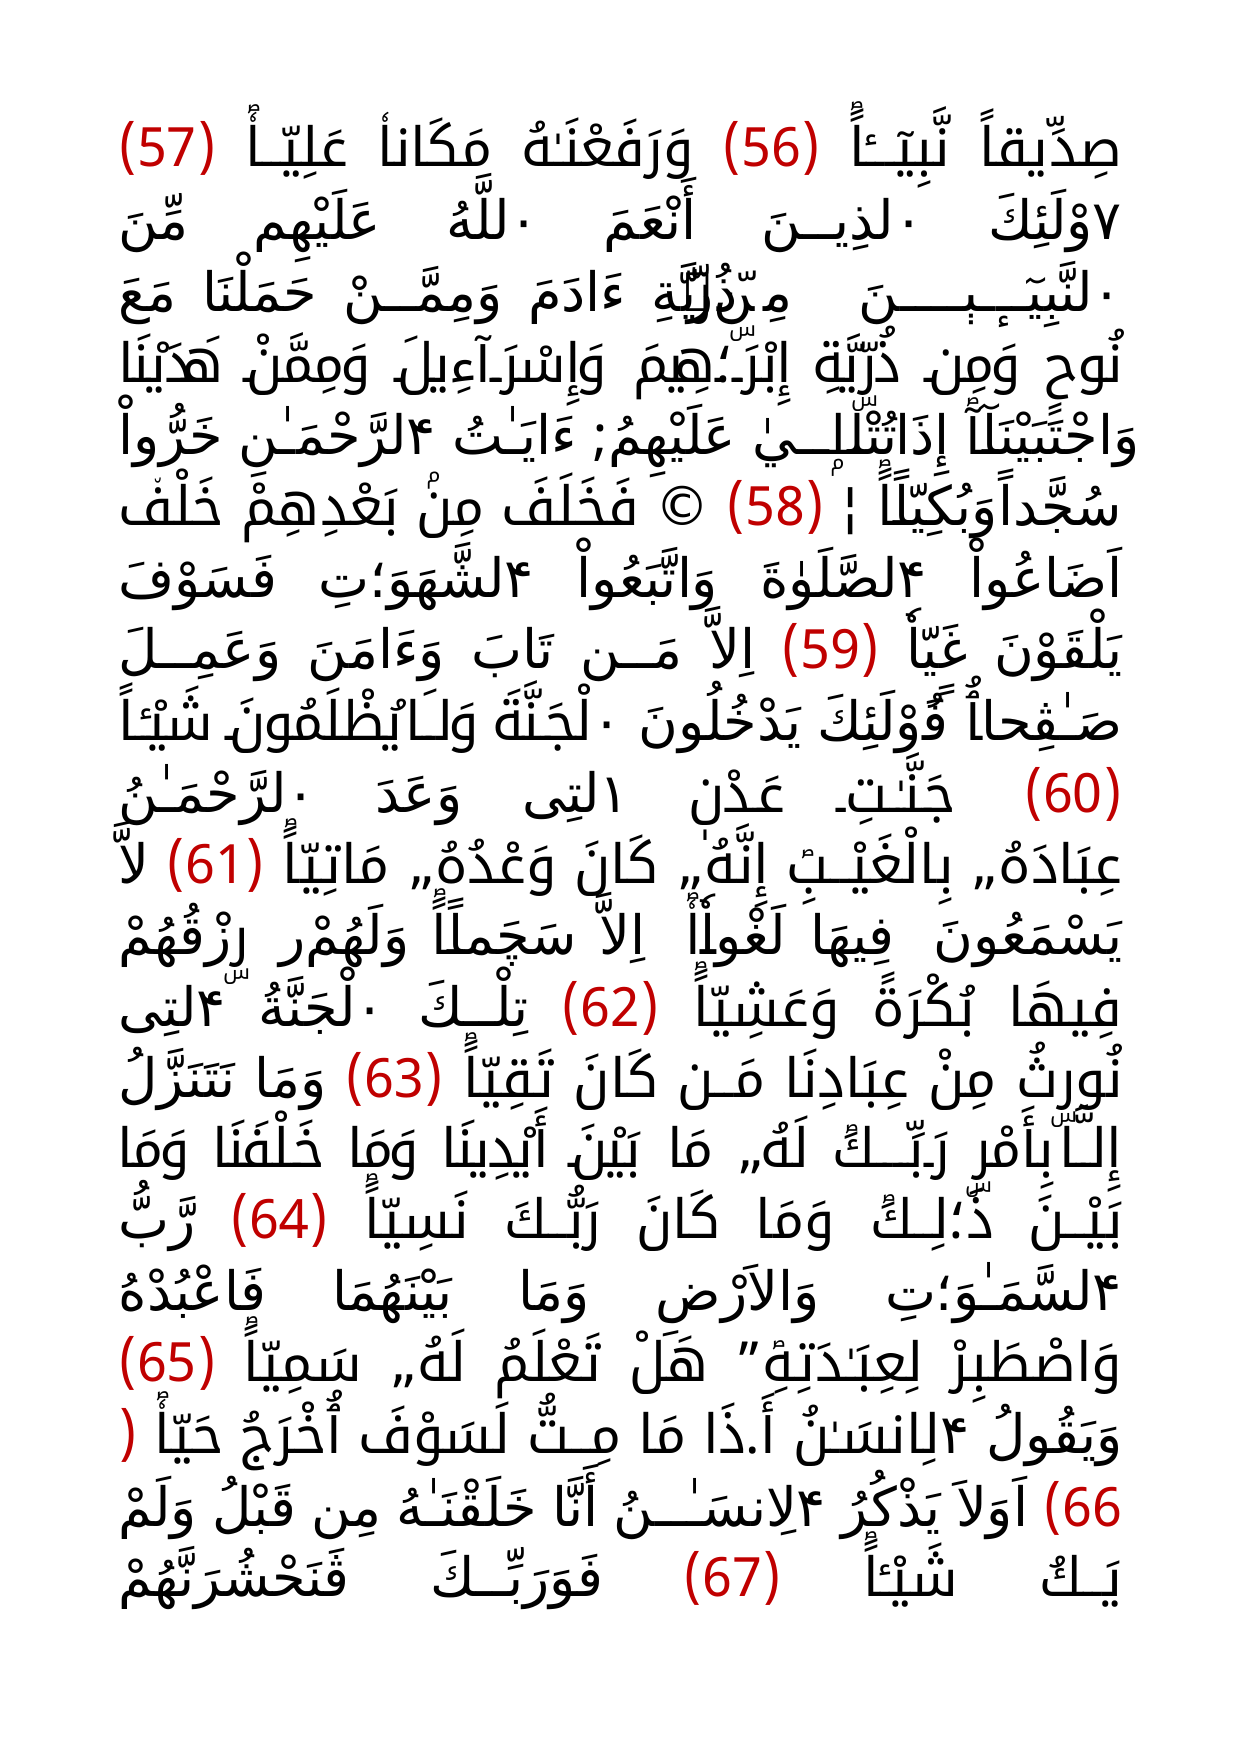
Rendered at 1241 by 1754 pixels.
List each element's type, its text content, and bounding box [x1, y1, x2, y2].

text بِسْمِ ۱للَّهِ ۱لرَّحْمَـٰنِ ۱لرَّحِيمِ كَٓهۭيۭعَٓصَٓؐ ذِكْرُ رَحْمَــتِ رَبِّــكَ عَبْدَهُ„ زَكَرۣيَّآءَ (1) اۭذْ نَادۭيٰ رَبَّهُ„ نِدَآءٗ خَفِيّاًؐ (2) قَالَ رَبِّ إِنِّى وَهَنَ ۰لْعَظْمُ مِنِّى وَاشْتَعَلَ ۰لرَّأْسسسُ شَيْباً وَلَمَ اَكُنۢ بِدُعَآئِــكَ رَبِّ شَقِيّاًؐ (3) وَإِنِّى خِفْتُ ۴لْمَوَ؛لِيَ مِنْ وَّرَآءِى وَكَانَــتِ 'مْرَأَتِى عَاقِراً فَهَــبْ لِى مِــن لَّدُنــكَ وَلِيّاً (4) يَرۣثُنِى وَيَرۣثُ مِــنَ —الِ يَعْقُوبَؐ وَاجْعَلْهُ رَبِّ رَضِيّاًؐ (5) ® يَـٰزَكَرۣيَّآءُ اِ۬نَّا نُبَشِّرُكككَ بِغُچَـمٖ 'سْمُهُ„ يَحْيۭيٰ لَمْ نَجْعَل لَّهُ„ مِن قَبْلُ سَمِيّاًؐ (6) قَالَ رَبِّ أَنّۭيٰ يَكُونُ لِى غُچَمٌ وَكَانَتِ 'مْرَأَتِى عَاقِراً وَقَدْ بَلَغْتُ مِــنَ ۰لْكِبَرۣ عُتِيّاًؐ (7) قَالَ كَذَ؛لِــكَ قَالَ رَبُّــكَ هُوَ عَلَــيَّ هَيِّنٌ وَقَدْ خَلَقْتُــكَ مِــن قَبْلُ وَلَمْ تَكُ شَيْـٔاًؐ (8) قَالَ رَبِّ 'جْعَل لِّيَ ءَايَةًؐ قَالَ ءَايَتُــكَ أَلاَّ تُكَلِّمَ ۰لنَّاسسسَ ثَچَثَ لَيَالٍ سَوۣيّاًؐ (9) فَخَرَجَ عَلَيٰ قَوْمِهِ” مِــنَ ۰ڤْمِحْرَابِ فَأَوْحۭيٰٓ إِلَيْهِمُ; أَن سَبِّحُواْ بُكْرَةً وَعَشِيّاًؐ (10) يَـٰيَحْيۭــيٰ خُذِ ۱لْكِتَـٰــبَ بِقُوَّةٍؐ وَءَاتَيْنَـٰهُ ۴لْحُكْمَ صَبِيّاًؐ (11) وَحَنَاناً مِّــن لَّدُنَّا وَزَكَوٰةًؐ وَكَانَ تَقِيّاًؐ (12) وَبَرّاَۢ بِوَ؛لِدَيْهِ وَلَمْ يَكُن جَبَّاراٗ عَصِيّاًؐ (13) وَسَچَم٘ عَلَيْهِ يَوْمَ وُلِدَ وَيَوْمَ يَمُوتُ وَيَوْمَ يُبْعَــثُ حَيّاًؐ (14) وَاذْكُرْ فِى ۱لْكِتَـٰــبِ مَرْيَمَ إِذِ 'نتَبَذَتْ مِــنَ اَهْلِهَا مَكَاناً شَرْقِيّاً (15) فَاتَّخَذَتْ مِن دُونِهِمْ حِجَاباًؐ فَأَرْسَلْنَآ إِلَيْهَا رُوحَنَا فَتَمَثَّــلَ لَهَا بَشَراً سَوۣيّاًؐ (16) قَالَتِ اِنِّــيَ أَعُوذُ بِالرَّحْمَـٰنِ مِنــكَ إِن كُنــتَ تَقِيّاًؐ (17) قَالَ إِنَّمَآ أَنَا رَسُولُ رَبِّــكِ ¡هَبَ لَــكِ غُچَماً زَكِيّاًؐ (18) قَالَتَ اَنّۭــيٰ يَكُونُ لِى غُچَمٌ وَلَمْ يَمْسَسْنِى بَشَرٌ وَلَمَ اَكُ بَغِيّاًؐ (19) قَالللَ كَذَ؛لِــكِ قَالَ رَبُّــكِ هُوَ عَلَيَّ هَيِّنٌؐ وَڤِنَجْعَلَهُ; ءَايَةً لِّلنَّاسِ وَرَحْمَةً مِّنَّاؐ وَكَانَ أَمْراً مَّقْضِيّاًؐ (20) ¥ فَحَمَلَتْهُ فَانتَبَذَتْ بِهِ” مَكَاناً قَصِيّاًؐ (21) فَأَجَآءَهَا ۰ڤْمَخَاضُ إِلَيٰ جِذْعِ ۱لنَّخْلَةِ قَالَتْ يَـٰلَيْتَنِى مِتُّ قَبْــلَ هَـٰذَا وَكُنــتُ نِسْياً مَّنسِيّاًؐ (22) فَنَادۭيٰهَا مِــن تَحْتِهَآ أَلاَّ تَحْزَنِى قَدْ جَعَلَ رَبُّــكِ تَحْتَــكِ سَرۣيّاًؐ (23) وَهُزّۣىٓ إِلَيْــكِ بِجِذْعِ ۱ڤنَّخْلَةِ تَسَّـٰقَطْ عَلَيْــكِ رُطَباً جَنِيّاًؐ (24) فَكُلِى وَاشْرَبِى وَقَرّۣى عَيْناًؐ فَإِمَّا تَرَيِنَّ مِنَ ۰لْبَشَرۣ أَحَداً فَقُولِىٓ إِنِّى نَذَرْتُ لِلرَّحْمَـٰــنۣ صَوْماً فَلَنُ ۷كَلِّمَ ۰لْيَوْمَ إِنسِيّاًؐ (25) فَأَتَتْ بِهِ” قَوْمَهَا تَحْمِلُهُؐ, قَالُواْ يَـٰمَرْيَمُ لَقَدْ جِيؔــتِ شَيْـٔاً فَرۣيّاًؐ (26) يَـٰٓٱُخْــتَ هَـٰرُونَ مَا كَانَ أَبُوكككِ 'مْرَأَ سَوْءٍ وَمَا كَانَــتُ ۷مُّــكِ بَغِيّاًؐ (27) فَأَشَارَتِ اِلَيْهِؐ قَالُواْ كَيْفَ نُكَلِّمُ مَــن كَانَ فِى ۱لْمَهْدِ صَبِيّاًؐ (28) قَالَ إِنِّى عَبْدُ ۴للَّهِ ءَاتۭيٰنِــيَ ۰لْكِتَـٰبَ وَجَعَلَنِى نَبِيٓــٔاً (29) وَجَعَلَنِى مُبَـٰرَكاٗ اَيْــنَ مَا كُنــتُ وَأَوْصۭـٰنِى بِالصَّلَوٰةِ وَالزَّكَوٰةِ مَا دُمْتُ حَيّاً (30) وَبَرّاَۢ بِوَ؛لِدَتِىؐ وَلَمْ يَجْعَلْنِى جَبَّاراً شَقِيّاًؐ (31) وَالسَّچَمُ عَلَيَّ يَوْمَ وُلِدتُّ وَيَوْمَ أَمُوتُ وَيَوْمَ ٱُبْعَثُ حَيّاًؐ (32) ذَ؛لِــكَ عِيسَي "بْنُ مَرْيَمَؐ قَوْلُ ۴لْحَقِّ ۱ﻟ﮲ فِيهِ يَمْتَرُونَؐ (33) مَا كَانَ لِلهِ أَنْ يَّتَّخِذَ مِنْ وَّلَدٍؐ سُبْحَـٰنَهُؐ; إِذَا قَضۭــيٰٓ أَمْراً فَإِنَّمَا يَقُولُ لَهُ„ كُنؐ فَيَكُونُؐ (34) وَأَنَّ ۰للَّهَ رَبِّى وَرَبُّكُمْ فَاعْبُدُوهُؐ هَـٰذَا صِرَ؛طٌ مُّسْتَقِيمٌؐ (35) فَاخْتَلَفَ ۰لاَحْزَابببُ مِـنۢ بَيْنِهِمْؐ فَوَيْلٌ لِّلذِيــنَ كَفَرُواْ مِــن مَّشْهَدِ يَوْمٖ عَظِيمٖؐ (36) اَسْمِعْ بِهِمْ وَأَبْصِرْ يَوْمَ يَاتُونَنَاؐ چَكِنِ ۱لظَّـٰلِمُونَ ۰لْيَوْمَ فِى ضَچَلٍ مُّبِينٍؐ (37) وَأَنذِرْهُمْ يَوْمَ ۰لْحَسْرَةِ إِذْ قُضِــيَ ۰لاَمْرُ وَهُمْ فِى غَفْلَةٍ وَهُمْ لاَ يُومِنُونَؐ (38) إِنَّا نَحْنُ نَرۣثُ ۴لاَرْضَ وَمَنْ عَلَيْهَاؐ وَإِلَيْنَا يُرْجَعُونَؐ (39) ® وَاذْكُرْ فِى ۱لْكِتَـٰــبِ إِبْرَ؛هِيمَ (40) إِنَّهُ„ كَانَ صِدِّيقاً نَّبِيٓــٔاٗ (41) اِذْ قَالَ لَأِبِيهِ يَـٰٓأَبَــتِ لِمَ تَعْبُدُ مَا لاَ يَسْمَعُ وَلاَ يُبْصِرُ وَلاَ يُغْنِى عَنــكَ شَيْـٔاًؐ (42) يَـٰٓأَبَــتِ إِنِّى قَدْ جَآءَنِى مِــنَ ۰لْعِلْمِ مَا لَمْ يَاتِــكَ فَاتَّبِعْنِىٓ أَهْدِكَ صِرَ؛طاً سَوۣيّاًؐ (43) يَـٰٓأَبَــتِ لاَ تَعْبُدِ ۱لشَّيْطَـٰنَؐ إِنَّ ۰لشَّيْطَـٰــنَ كَانَ لِلرَّحْمَـٰــنۣ عَصِيّاًؐ (44) يَـٰٓأَبَــتِ إِنِّــيَ أَخَافُ أَنْ يَّمَسَّــكَ عَذَابٌ مِّنَ ۰لرَّحْمَـٰنِ فَتَكُونَ لِلشَّيْطَـٰنِ وَلِيّاًؐ (45) قَالَ أَرَاغِب٘ اَنتَ عَــنَ —الِهَتِىؐ يَـٰٓإِبْرَ؛هِيمُ لَئِن لَّمْ تَنتَهِ لَأَرْجُمَنَّــكَ وَاهْجُرْنِى مَلِيّاًؐ (46) قَالَ سَچَم٘ عَلَيْــكَ سَأَسْتَغْفِرُ لَــكَ رَبِّيَ إِنَّهُ„ كَانَ بِى حَفِيّاً (47) وَأَعْتَزۣلُكُمْ وَمَا تَدْعُونَ مِن دُونِ ۱للَّهِ وَأَدْعُواْ رَبِّى عَسۭــيٰٓ أَلٓاَّ أَكُونَ بِدُعَآءِ رَبِّى شَقِيّاًؐ (48) فَلَمَّا "عْتَزَلَهُمْ وَمَا يَعْبُدُونَ مِن دُونِ ۱للَّهِ وَهَبْنَا لَهُ; إِسْحَـٰقَ وَيَعْقُوبَؐ وَكُلًاّ جَعَلْنَا نَبِيٓــٔاًؐ (49) وَوَهَبْنَا لَهُم مِّن رَّحْمَتِنَا وَجَعَلْنَا لَهُمْ لِسَانَ صِدْقٖ عَلِيّاًؐ (50) وَاذْكُرْ فِى ۱لْكِتَـٰــبِ مُوسۭيٰٓ إِنَّهُ„ كَانننَ مُخْلِصاً وَكَانَ رَسُولًا نَّبِيٓــٔاًؐ (51) وَنَـٰدَيْنَـٰهُ مِن جَانِــبِ ۱لطُّورۣ ۱لاَيْمَنِ وَقَرَّبْنَـٰهُ نَجِيّاًؐ (52) وَوَهَبْنَا لَهُ„ مِن رَّحْمَتِنَآ أَخَاهُ هَـٰرُونَ نَبِيٓــٔاًؐ (53) وَاذْكُرْ فِى ۱لْكِتَـٰــبِ إِسْمَـٰعِيلَ إِنَّهُ„ كَانَ صَادِقَ ۰لْوَعْدِ وَكَانَ رَسُولًا نَّبِيٓــٔاً (54) وَكَانَ يَامُرُ أَهْلَهُ„ بِالصَّلَوٰةِ وَالزَّكَوٰةِؐ وَكَانَ عِندَ رَبِّهِ” مَرْضِيّاًؐ (55) وَاذْكُرْ فِى ۱لْكِتَـٰــبِ إِدْرۣيـسَ إِنَّهُ„ كَانَ صِدِّيقاً نَّبِيٓـــٔاًؐ (56) وَرَفَعْنَـٰهُ مَكَاناٗ عَلِيّــاٗؐ (57) ۷وْلَئِكَ ۰لذِيــنَ أَنْعَمَ ۰للَّهُ عَلَيْهِم مِّنَ ۰لنَّبِيٓــٕـﯧــــنَ مِن ذُرّۣيَّةِ ءَادَمَ وَمِمَّــنْ حَمَلْنَا مَعَ نُوحٍ وَمِن ذُرّۣيَّةِ إِبْرَ؛هِيمَ وَإِسْرَآءِيلَ وَمِمَّنْ هَدَيْنَا وَاجْتَبَيْنَآؐ إِذَا تُتْلۭــيٰ عَلَيْهِمُ; ءَايَـٰتُ ۴لرَّحْمَـٰنِ خَرُّواْ سُجَّداً وَبُكِيّاًؐ ¦ (58) © فَخَلَفَ مِنۢ بَعْدِهِمْ خَلْف٘ اَضَاعُواْ ۴لصَّلَوٰةَ وَاتَّبَعُواْ ۴لشَّهَوَ؛تِ فَسَوْفَ يَلْقَوْنَ غَيّاٗ (59) اِلاَّ مَــن تَابَ وَءَامَنَ وَعَمِــلَ صَـٰڤِحاً فَٱُوْلَئِكَ يَدْخُلُونَ ۰لْجَنَّةَ وَلاَ يُظْلَمُونَ شَيْـٔاً (60) جَنَّـٰتِ عَدْنٖ ۱لتِى وَعَدَ ۰لرَّحْمَـٰنُ عِبَادَهُ„ بِالْغَيْــبِؐ إِنَّهُ„ كَانَ وَعْدُهُ„ مَاتِيّاًؐ (61) لاَّ يَسْمَعُونَ فِيهَا لَغْواٗؐ اِلاَّ سَچَماًؐ وَلَهُمْ رۣزْقُهُمْ فِيهَا بُكْرَةً وَعَشِيّاًؐ (62) تِلْــكَ ۰لْجَنَّةُ ۴لتِى نُورۣثُ مِنْ عِبَادِنَا مَــن كَانَ تَقِيّاًؐ (63) وَمَا نَتَنَزَّلُ إِلاَّ بِأَمْرۣ رَبِّــكَؐ لَهُ„ مَا بَيْنَ أَيْدِينَا وَمَا خَلْفَنَا وَمَا بَيْــنَ ذَ؛لِــكَؐ وَمَا كَانَ رَبُّــكَ نَسِيّاًؐ (64) رَّبُّ ۴لسَّمَـٰوَ؛تِ وَالاَرْضِ وَمَا بَيْنَهُمَا فَاعْبُدْهُ وَاصْطَبِرْ لِعِبَـٰدَتِهِؐ” هَلْ تَعْلَمُ لَهُ„ سَمِيّاًؐ (65) وَيَقُولُ ۴لِانسَـٰنُ أَ.ذَا مَا مِــتُّ لَسَوْفَ ٱُخْرَجُ حَيّاٗؐ (66) اَوَلاَ يَذْكُرُ ۴لِانسَـٰــنُ أَنَّا خَلَقْنَـٰهُ مِن قَبْلُ وَلَمْ يَــكُ شَيْـٔاًؐ (67) فَوَرَبِّــكَ ڤَنَحْشُرَنَّهُمْ وَالشَّيَـٰطِيــنَ ثُمَّ ڤَنُحْضِرَنَّهُمْ حَوْلَ جَهَنَّمَ جُثِيّاًؐ (68) ثُمَّ لَنَنزۣعَــنَّ مِـن كُلِّ شِيعَةٖ اَيُّهُمُ; أَشَدُّ عَلَي ۰لرَّحْمَـٰــنۣ عُتِيّاًؐ (69) ثُمَّ ڤَنَحْــنُ أَعْلَمُ بِالذِينَ هُمُ; أَوْلۭيٰ بِهَا صُلِيّاًؐ (70) وَإِن مِّنكُمُ; إِلاَّ وَارۣدُهَا كَانننَ عَلَيٰ رَبِّــكَ حَتْماً مَّقْضِيّاًؐ (71) ثُمَّ نُـنَجّىِ ۱لذِينَ "تَّقَواْ وَّنَذَرُ ۴لظَّـٰلِمِينَ فِيهَا جُثِيّاًؐ (72) وَإِذَا تُتْلۭــيٰ عَلَيْهِمُ; ءَايَـٰتُنَا بَيِّنَـٰــتٍ قَالَ ۰لذِيــنَ كَفَرُواْ لِلذِيــنَ ءَامَنُوٓاْ أَيُّ ۴لْفَرۣيقَيْــنۣ خَيْرٌ مَّقَاماً وَأَحْسَنُ نَدِيّاًؐ (73) وَكَمَ اَهْلَكْنَا قَبْلَهُم مِّن قَرْنٖ هُمُ; أَحْسَنُ أَثَـٰثاً وَرۣءْياًؐ (74) ® قُـلْ مَن كَانَ فِى ۱لضَّچَلَةِ فَلْيَمْدُدْ لَهُ ۴لرَّحْمَـٰــنُ مَدّاٗؐ (75) حَتَّيٰٓ إِذَا رَأَوْاْ مَا يُوعَدُونَ إِمَّا ۰لْعَذَابَ وَإِمَّا ۰لسَّاعَةَ فَسَيَعْلَمُونَ مَنْ هُوَ شَرٌّ مَّكَاناً وَأَضْعَفُ جُنداًؐ (76) وَيَزۣيدُ ۴للَّهُ ۴لذِينَ "هْتَدَوْاْ هُديًؐ وَالْبَـٰقِيَـٰـــتُ ۴ڤصَّـٰڤِحَـٰتُ خَيْر٘ عِندَ رَبِّــكَ ثَوَاباً وَخَيْرٌ مَّرَدّاٗؐ (77) اَفَرَ×يْتَ ۰ﻟ﮲ كَفَرَ بِـَٔايَـٰتِنَا وَقَالَ لُءَوتَيَــنَّ مَالًا وَوَلَداٗ (78) اَطَّلَعَ ۰لْغَيْبَ أَمِ 'تَّخَذَ عِندَ ۰لرَّحْمَـٰــنۣ عَهْداً (79) كَلؐاَّ سَنَكْتُــبُ مَا يَقُولُ وَنَمُدُّ لَهُ„ مِــنَ ۰لْعَذَابِ مَدّاًؐ (80) وَنَرۣثُهُ„ مَا يَقُولُ وَيَاتِينَا فَرْداًؐ (81) وَاتَّخَذُواْ مِن دُونِ ۱للَّهِ ءَالِهَةً لِّيَكُونُواْ لَهُمْ عِزّاً (82) كَلؐاَّ سَيَكْفُرُونَ بِعِبَادَتِهِمْ وَيَكُونُونَ عَلَيْهِمْ ضِدّاٗؐ (83) اَلَمْ تَرَ أَنَّـآ أَرْسَلْنَا ۰لشَّيَـٰطِينَ عَلَــي ۰لْكۭـٰفِـرۣينَ تَؤُزُّهُمُ; أَزّاًؐ (84) فَلاَ تَعْجَــلْ عَلَيْهِمُؐ; إِنَّمَا نَعُدُّ لَهُمْ عَدّاًؐ (85) يَوْمَ نَحْشُرُ ۴لْمُتَّقِينَ إِلَي ۰لرَّحْمَـٰنِ وَفْداً (86) وَنَسُوقُ ۴ڤْمُجْرۣمِيــنَ إِلَيٰ جَهَنَّمَ وۣرْداًؐ (87) لاَّ يَمْلِكُونَ ۰لشَّفَـٰعَةَ إِلاَّ مَـنِ 'تَّخَذَ عِندَ ۰لرَّحْمَـٰــنۣ عَهْداًؐ (88) وَقَالُواْ èتَّخَذَ ۰لرَّحْمَـٰنُ وَلَداًؐ (89) لَّقَدْ جِيؔتُمْ شَيْـٔاٗ اِدّاً (90) يَكَادُ ۴لسَّمَـٰوَ؛تُ يَتَفَطَّرْنَ مِنْهُ وَتَنشَــقُّ ۴لاَرْضُ وَتَخِرُّ ۴لْجِبَالُ هَدّاٗ (91) اَن دَعَوْاْ لِلرَّحْمَـٰنِ وَلَداًؐ (92) وَمَا يَنۢبَغِى لِلرَّحْمَـٰنِ أَنْ يَّتَّخِذَ وَلَداٗؐ (93) اِننن كُلُّ مَن فِى ۱لسَّمَـٰوَ؛تتتِ وَالاَرْضِ إِلٓاَّ ءَاتِى ۱لرَّحْمَـٰنِ عَبْداًؐ (94) لَّقَدَ اَحْصۭيٰهُمْ وَعَدَّهُمْ عَدّاًؐ (95) وَكُلُّهُمُ; ءَاتِيهِ يَوْمَ ۰لْقِيَـٰمَةِ فَرْداٗؐ (96) اِنَّ ۰لذِيــنَ ءَامَنُواْ وَعَمِلُواْ ۴ڤصَّـٰڤِحَـٰــتِ سَيَجْعَــلُ لَهُمُ ۴لرَّحْمَـٰنُ وُدّاًؐ (97) فَإِنَّمَا يَسَّرْنَـٰهُ بِلِسَانِــكَ لِتُبَشِّرَ بِهِ ۱لْمُتَّقِينَ وَتُنذِرَ بِهِ” قَوْماً لُّدّاًؐ (98) وَكَمَ اَهْلَكْنَا قَبْلَهُم مِّن قَرْنٖ هَـلْ تُحِسُّ مِنْهُم مِّــنَ اَحَدٖ اَوْ تَسْمَعُ لَهُمْ رۣكْزاً (99) [118, 118, 1122, 1619]
